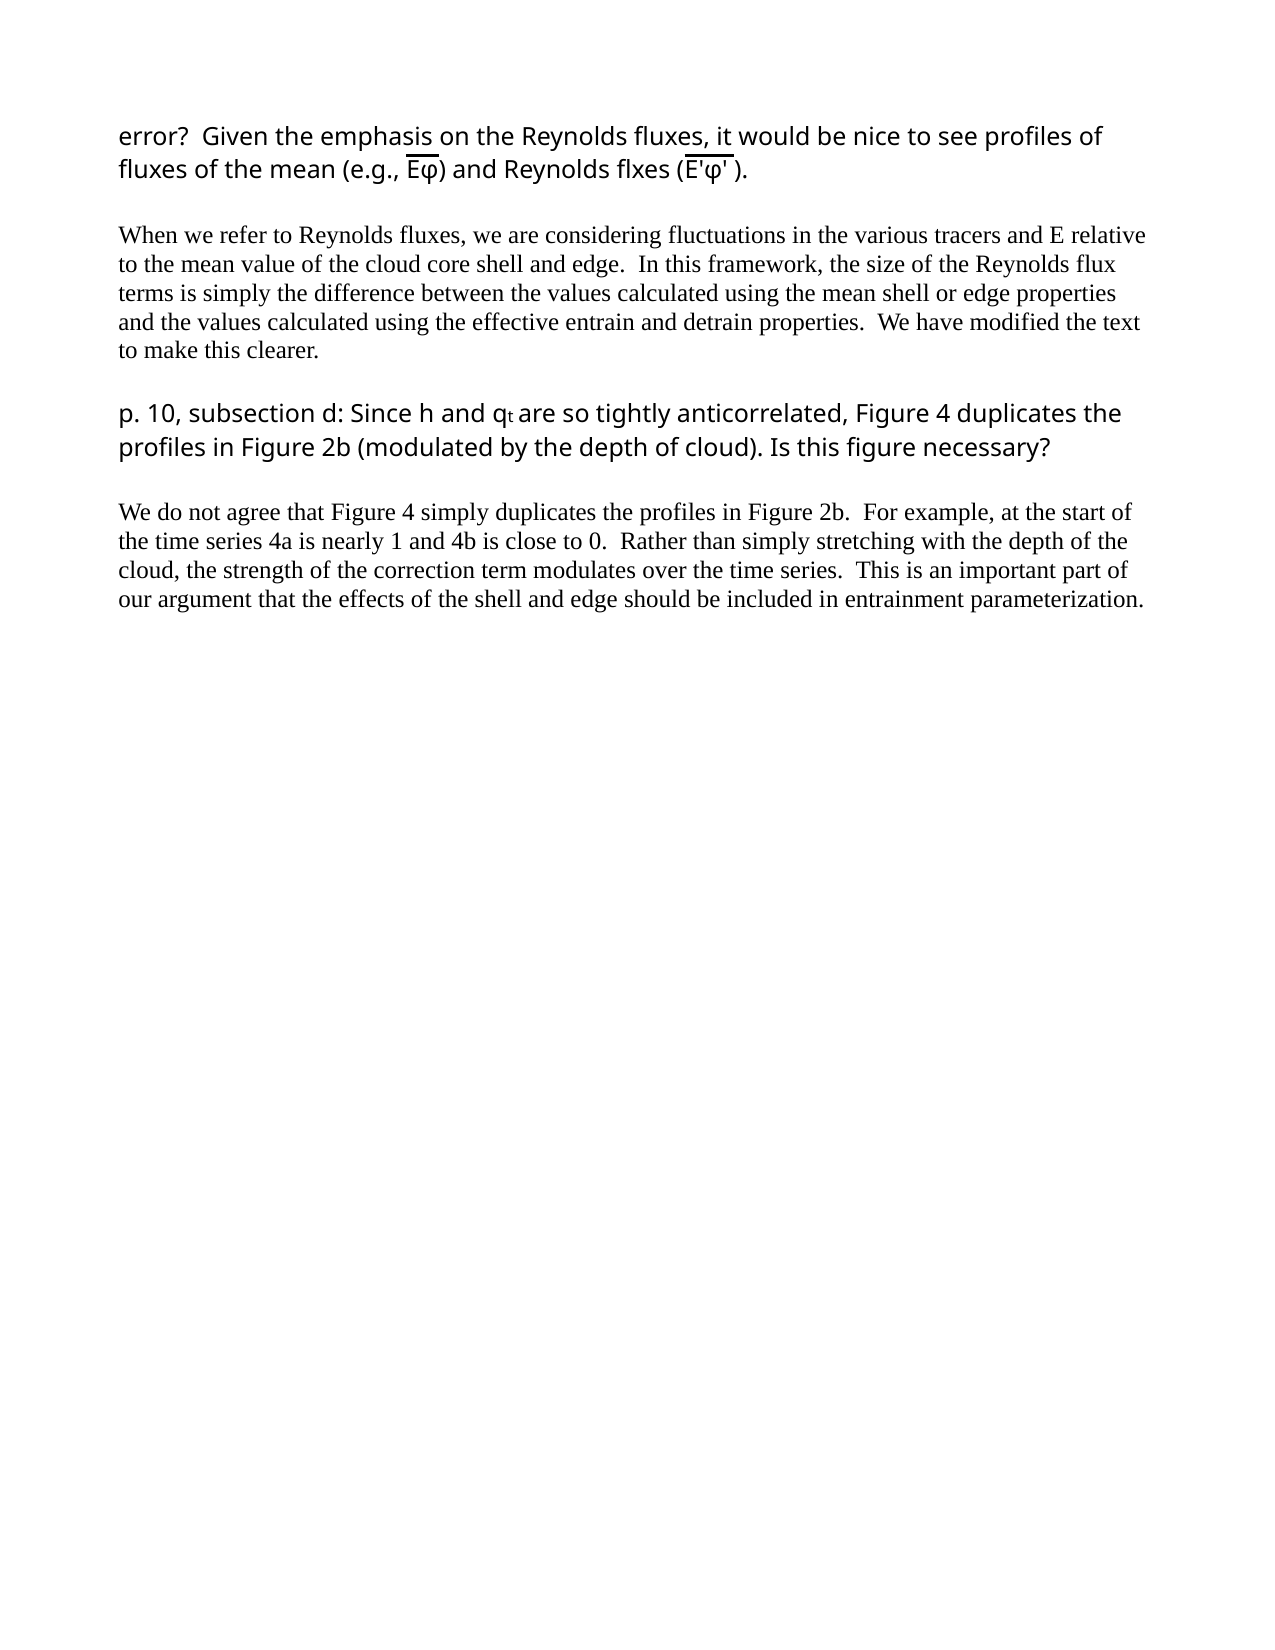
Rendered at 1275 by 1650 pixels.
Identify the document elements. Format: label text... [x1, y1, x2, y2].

text We do not agree that Figure 4 simply duplicates the profiles in Figure 2b. For example, at the start of the time series 4a is nearly 1 and 4b is close to 0. Rather than simply stretching with the depth of the cloud, the strength of the correction term modulates over the time series. This is an important part of our argument that the effects of the shell and edge should be included in entrainment parameterization. [118, 497, 1157, 612]
text error? Given the emphasis on the Reynolds fluxes, it would be nice to see profiles of fluxes of the mean (e.g., Eφ) and Reynolds flxes (E'φ' ). [118, 118, 1157, 186]
text When we refer to Reynolds fluxes, we are considering fluctuations in the various tracers and E relative to the mean value of the cloud core shell and edge. In this framework, the size of the Reynolds flux terms is simply the difference between the values calculated using the mean shell or edge properties and the values calculated using the effective entrain and detrain properties. We have modified the text to make this clearer. [118, 220, 1157, 364]
text p. 10, subsection d: Since h and qt are so tightly anticorrelated, Figure 4 duplicates the profiles in Figure 2b (modulated by the depth of cloud). Is this figure necessary? [118, 395, 1157, 463]
